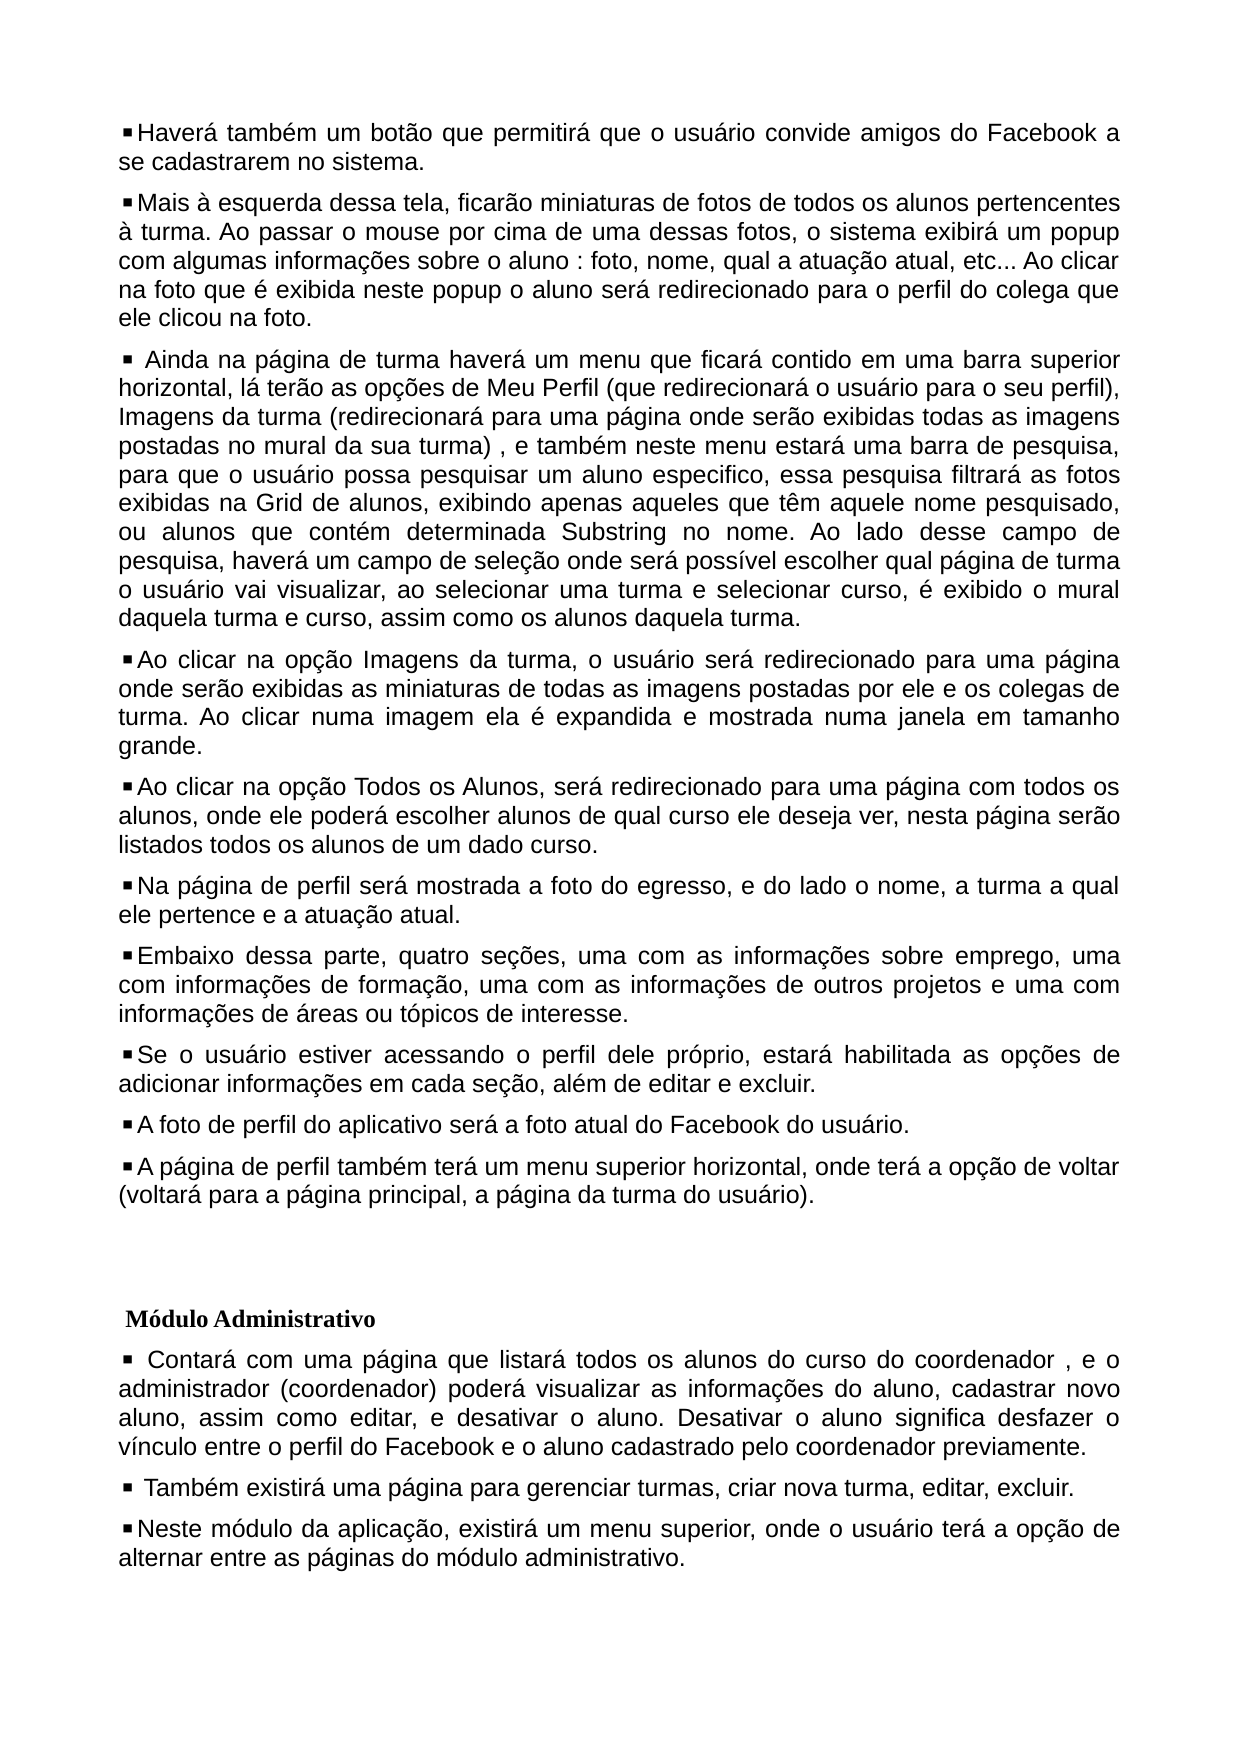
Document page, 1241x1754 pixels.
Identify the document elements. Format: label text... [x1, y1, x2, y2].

list Embaixo dessa parte, quatro seções, uma com as informações sobre emprego, uma com informações de formação, uma com as informações de outros projetos e uma com informações de áreas ou tópicos de interesse. [118, 941, 1122, 1028]
list Na página de perfil será mostrada a foto do egresso, e do lado o nome, a turma a qual ele pertence e a atuação atual. [118, 871, 1122, 929]
list Contará com uma página que listará todos os alunos do curso do coordenador , e o administrador (coordenador) poderá visualizar as informações do aluno, cadastrar novo aluno, assim como editar, e desativar o aluno. Desativar o aluno significa desfazer o vínculo entre o perfil do Facebook e o aluno cadastrado pelo coordenador previamente. [118, 1346, 1122, 1461]
list Ainda na página de turma haverá um menu que ficará contido em uma barra superior horizontal, lá terão as opções de Meu Perfil (que redirecionará o usuário para o seu perfil), Imagens da turma (redirecionará para uma página onde serão exibidas todas as imagens postadas no mural da sua turma) , e também neste menu estará uma barra de pesquisa, para que o usuário possa pesquisar um aluno especifico, essa pesquisa filtrará as fotos exibidas na Grid de alunos, exibindo apenas aqueles que têm aquele nome pesquisado, ou alunos que contém determinada Substring no nome. Ao lado desse campo de pesquisa, haverá um campo de seleção onde será possível escolher qual página de turma o usuário vai visualizar, ao selecionar uma turma e selecionar curso, é exibido o mural daquela turma e curso, assim como os alunos daquela turma. [118, 344, 1122, 632]
list Ao clicar na opção Imagens da turma, o usuário será redirecionado para uma página onde serão exibidas as miniaturas de todas as imagens postadas por ele e os colegas de turma. Ao clicar numa imagem ela é expandida e mostrada numa janela em tamanho grande. [118, 645, 1122, 760]
list Ao clicar na opção Todos os Alunos, será redirecionado para uma página com todos os alunos, onde ele poderá escolher alunos de qual curso ele deseja ver, nesta página serão listados todos os alunos de um dado curso. [118, 772, 1122, 859]
list Mais à esquerda dessa tela, ficarão miniaturas de fotos de todos os alunos pertencentes à turma. Ao passar o mouse por cima de uma dessas fotos, o sistema exibirá um popup com algumas informações sobre o aluno : foto, nome, qual a atuação atual, etc... Ao clicar na foto que é exibida neste popup o aluno será redirecionado para o perfil do colega que ele clicou na foto. [118, 188, 1122, 332]
list A página de perfil também terá um menu superior horizontal, onde terá a opção de voltar (voltará para a página principal, a página da turma do usuário). [118, 1152, 1122, 1209]
list Se o usuário estiver acessando o perfil dele próprio, estará habilitada as opções de adicionar informações em cada seção, além de editar e excluir. [118, 1040, 1122, 1098]
list Também existirá uma página para gerenciar turmas, criar nova turma, editar, excluir. [118, 1473, 1122, 1502]
list Módulo Administrativo [118, 1304, 1122, 1333]
list A foto de perfil do aplicativo será a foto atual do Facebook do usuário. [118, 1110, 1122, 1139]
list Haverá também um botão que permitirá que o usuário convide amigos do Facebook a se cadastrarem no sistema. [118, 118, 1122, 176]
list Neste módulo da aplicação, existirá um menu superior, onde o usuário terá a opção de alternar entre as páginas do módulo administrativo. [118, 1514, 1122, 1572]
